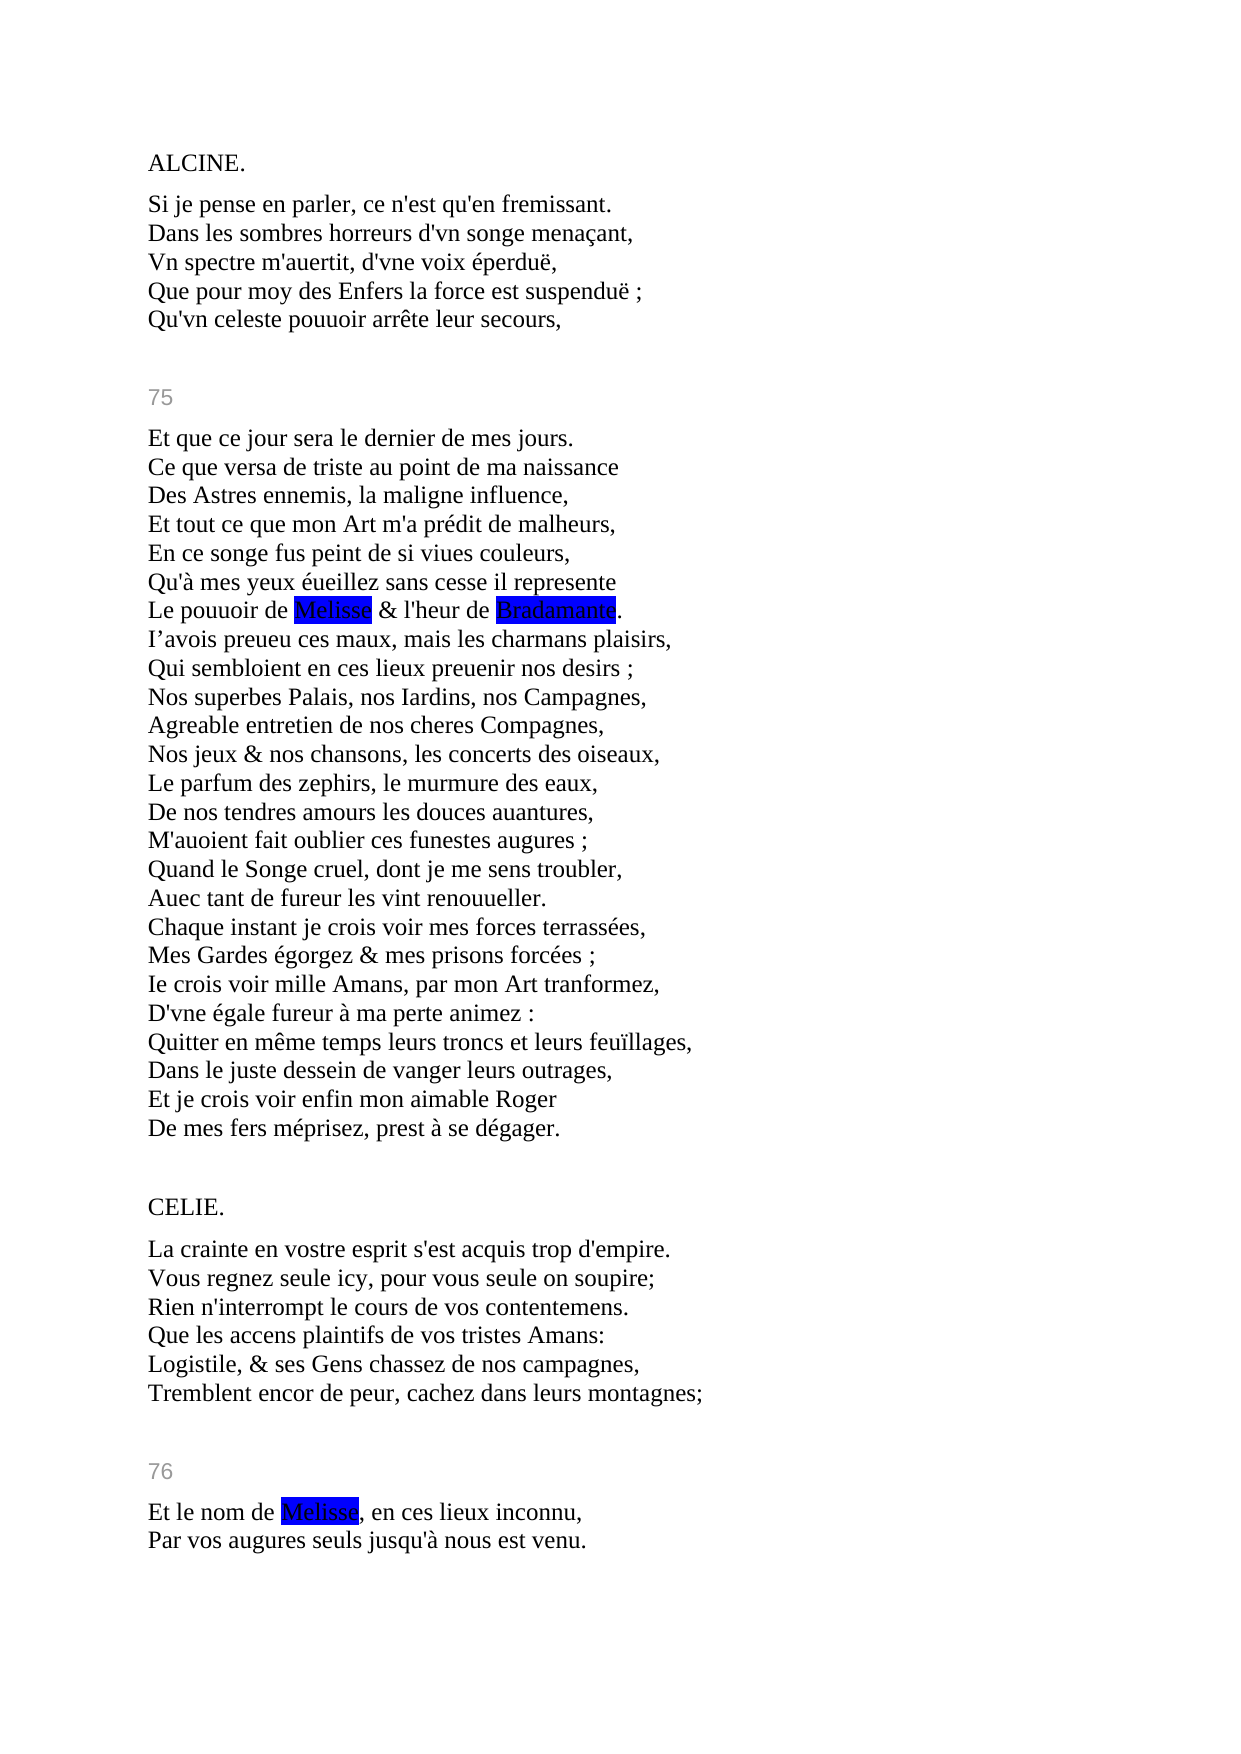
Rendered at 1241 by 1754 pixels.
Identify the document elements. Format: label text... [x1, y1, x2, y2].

text Et le nom de Melisse, en ces lieux inconnu, [359, 1497, 1093, 1525]
text ALCINE. [148, 148, 1093, 176]
text M'auoient fait oublier ces funestes augures ; [148, 826, 1093, 854]
text Et le nom de Melisse, en ces lieux inconnu, [148, 1497, 281, 1525]
text Nos superbes Palais, nos Iardins, nos Campagnes, [148, 682, 1093, 711]
text CELIE. [148, 1192, 1093, 1221]
text Et je crois voir enfin mon aimable Roger [148, 1084, 1093, 1113]
text Quand le Songe cruel, dont je me sens troubler, [148, 854, 1093, 883]
text Qui sembloient en ces lieux preuenir nos desirs ; [148, 653, 1093, 682]
text Quitter en même temps leurs troncs et leurs feuïllages, [148, 1027, 1093, 1056]
text Le pouuoir de Melisse & l'heur de Bradamante. [616, 596, 1093, 624]
text Tremblent encor de peur, cachez dans leurs montagnes; [148, 1378, 1093, 1407]
text Ie crois voir mille Amans, par mon Art tranformez, [148, 969, 1093, 998]
text 76 [173, 1458, 1093, 1484]
text Si je pense en parler, ce n'est qu'en fremissant. [148, 189, 1093, 218]
text Ce que versa de triste au point de ma naissance [148, 452, 1093, 481]
text Dans les sombres horreurs d'vn songe menaçant, [148, 218, 1093, 247]
text Vous regnez seule icy, pour vous seule on soupire; [148, 1263, 1093, 1292]
text Que les accens plaintifs de vos tristes Amans: [148, 1321, 1093, 1349]
text Logistile, & ses Gens chassez de nos campagnes, [148, 1349, 1093, 1378]
text Rien n'interrompt le cours de vos contentemens. [148, 1292, 1093, 1321]
text Le pouuoir de Melisse & l'heur de Bradamante. [148, 596, 294, 624]
text Mes Gardes égorgez & mes prisons forcées ; [148, 941, 1093, 969]
text Le parfum des zephirs, le murmure des eaux, [148, 768, 1093, 797]
text Agreable entretien de nos cheres Compagnes, [148, 711, 1093, 739]
text Que pour moy des Enfers la force est suspenduë ; [148, 276, 1093, 304]
text La crainte en vostre esprit s'est acquis trop d'empire. [148, 1234, 1093, 1263]
text 75 [173, 384, 1093, 410]
text Auec tant de fureur les vint renouueller. [148, 883, 1093, 912]
text Qu'à mes yeux éueillez sans cesse il represente [148, 567, 1093, 596]
text De mes fers méprisez, prest à se dégager. [148, 1113, 1093, 1142]
text D'vne égale fureur à ma perte animez : [148, 998, 1093, 1027]
text En ce songe fus peint de si viues couleurs, [148, 538, 1093, 567]
text Qu'vn celeste pouuoir arrête leur secours, [148, 304, 1093, 333]
text Par vos augures seuls jusqu'à nous est venu. [148, 1525, 1093, 1554]
text Nos jeux & nos chansons, les concerts des oiseaux, [148, 739, 1093, 768]
text Et tout ce que mon Art m'a prédit de malheurs, [148, 509, 1093, 538]
text I’avois preueu ces maux, mais les charmans plaisirs, [148, 624, 1093, 653]
text De nos tendres amours les douces auantures, [148, 797, 1093, 826]
text Dans le juste dessein de vanger leurs outrages, [148, 1056, 1093, 1084]
text Vn spectre m'auertit, d'vne voix éperduë, [148, 247, 1093, 276]
text Des Astres ennemis, la maligne influence, [148, 481, 1093, 509]
text Chaque instant je crois voir mes forces terrassées, [148, 912, 1093, 941]
text Et que ce jour sera le dernier de mes jours. [148, 423, 1093, 452]
text Le pouuoir de Melisse & l'heur de Bradamante. [372, 596, 496, 624]
